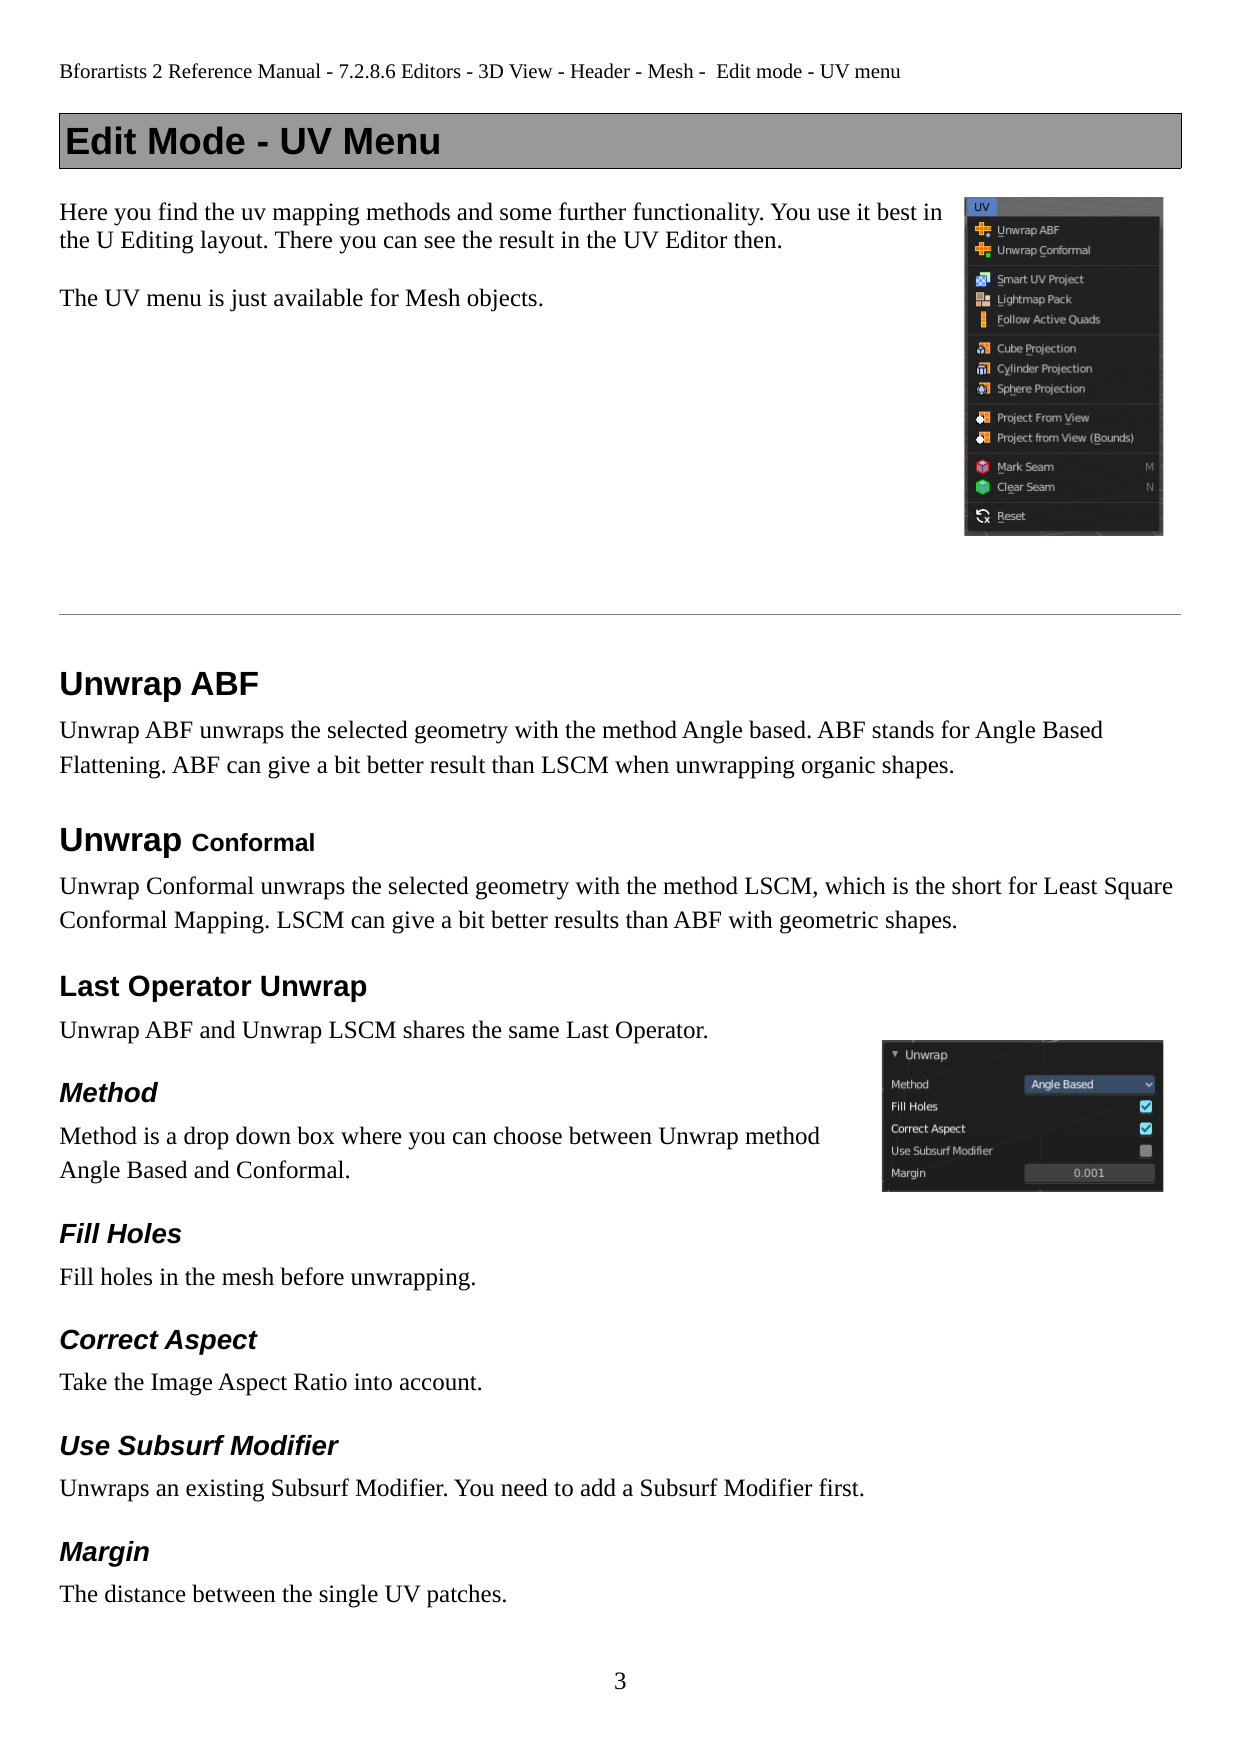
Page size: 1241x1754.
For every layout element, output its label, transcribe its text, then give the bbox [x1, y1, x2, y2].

subtitle Margin [59, 1535, 1181, 1567]
subtitle Unwrap Conformal [59, 820, 1181, 858]
subtitle Fill Holes [59, 1217, 1181, 1249]
text Unwrap Conformal unwraps the selected geometry with the method LSCM, which is the short for Least Square Conformal Mapping. LSCM can give a bit better results than ABF with geometric shapes. [59, 871, 1181, 934]
text The distance between the single UV patches. [59, 1579, 1181, 1608]
text Unwrap ABF and Unwrap LSCM shares the same Last Operator. [59, 1015, 1181, 1044]
text Unwraps an existing Subsurf Modifier. You need to add a Subsurf Modifier first. [59, 1473, 1181, 1502]
text Unwrap ABF unwraps the selected geometry with the method Angle based. ABF stands for Angle Based Flattening. ABF can give a bit better result than LSCM when unwrapping organic shapes. [59, 715, 1181, 778]
subtitle [1164, 1077, 1181, 1109]
subtitle Unwrap ABF [59, 664, 1181, 703]
subtitle Use Subsurf Modifier [59, 1429, 1181, 1461]
text The UV menu is just available for Mesh objects. [59, 283, 964, 312]
subtitle Correct Aspect [59, 1323, 1181, 1355]
picture [881, 1040, 1164, 1192]
text Method is a drop down box where you can choose between Unwrap method Angle Based and Conformal. [59, 1121, 881, 1184]
subtitle Last Operator Unwrap [59, 969, 1181, 1003]
table_header Edit Mode - UV Menu [60, 114, 1181, 168]
text Fill holes in the mesh before unwrapping. [59, 1262, 1181, 1290]
picture [964, 197, 1164, 536]
subtitle Method [59, 1077, 881, 1109]
text Here you find the uv mapping methods and some further functionality. You use it best in the U Editing layout. There you can see the result in the UV Editor then. [59, 197, 964, 254]
text Take the Image Aspect Ratio into account. [59, 1367, 1181, 1396]
